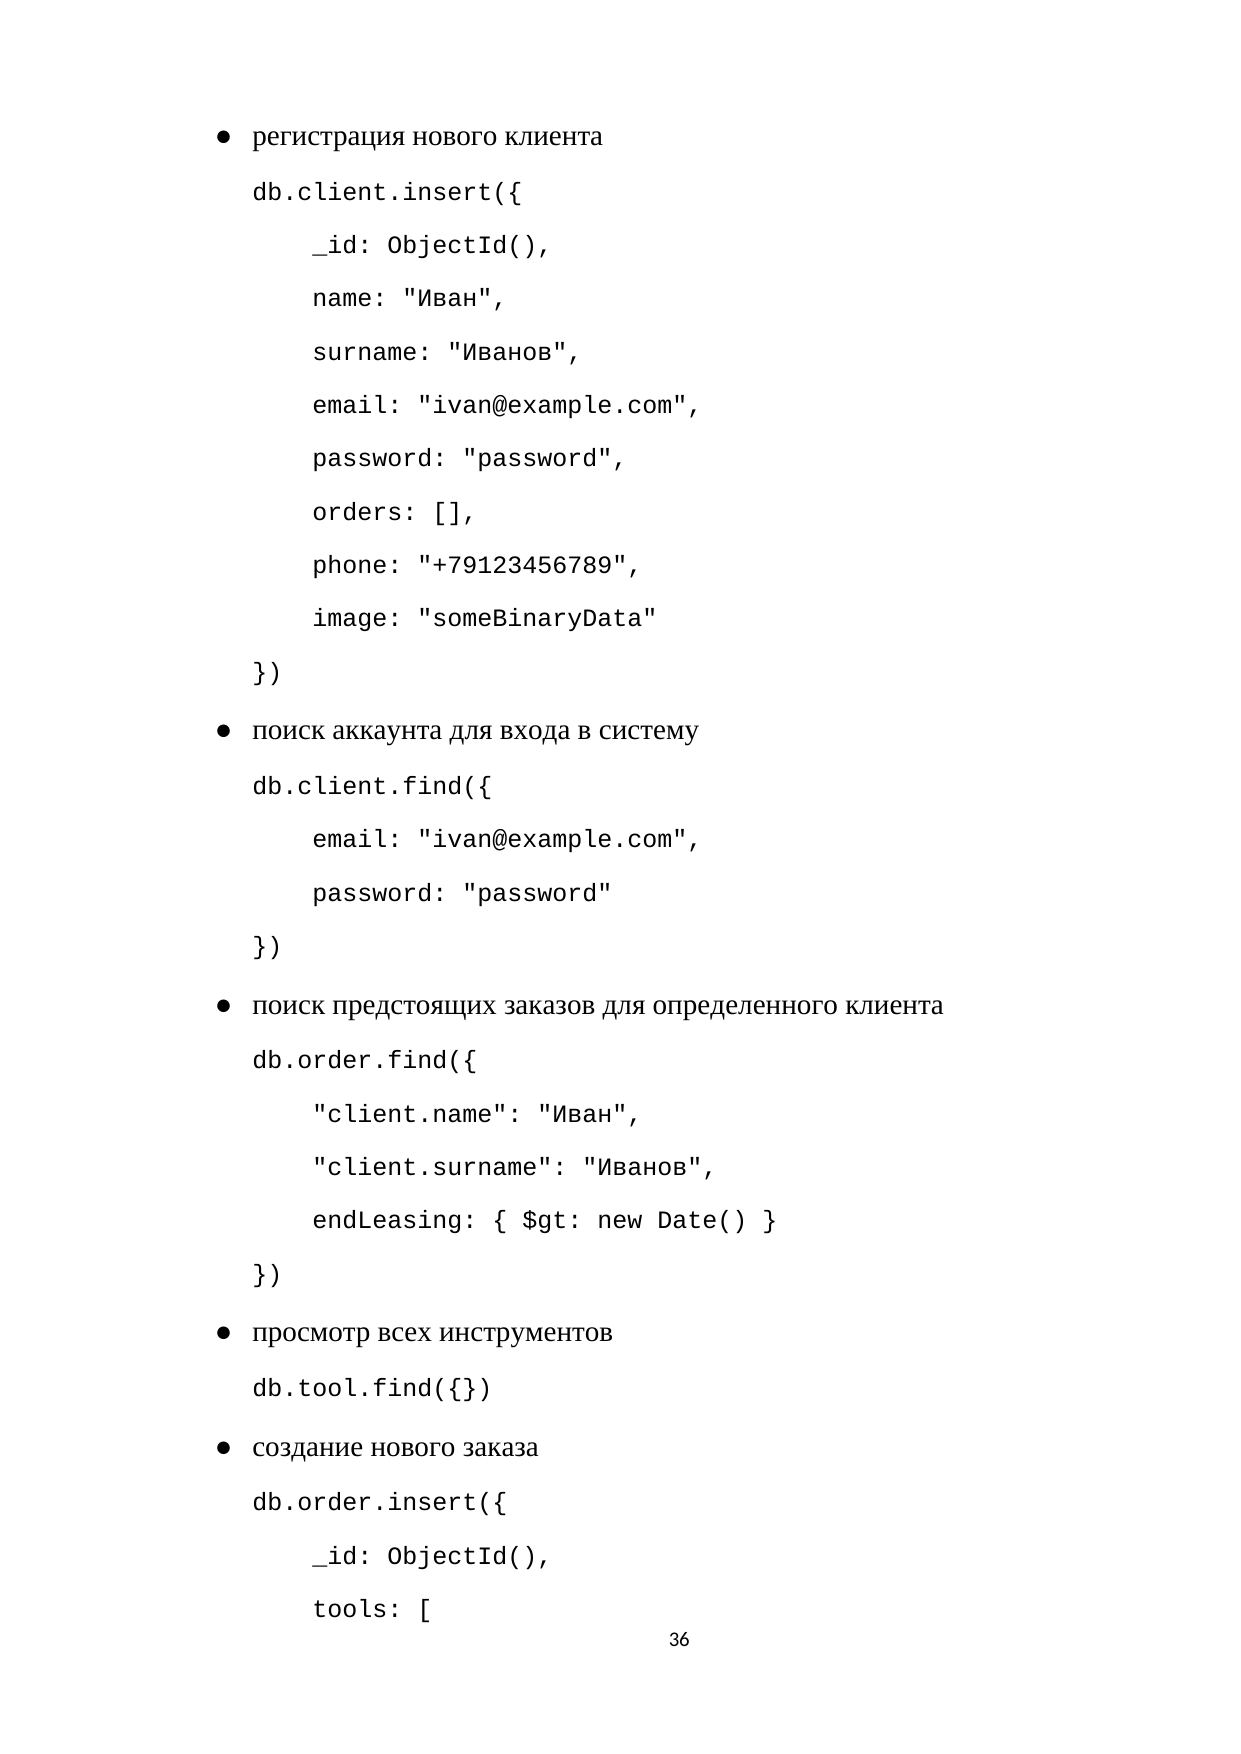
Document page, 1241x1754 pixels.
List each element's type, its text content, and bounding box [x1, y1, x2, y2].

text image: "someBinaryData" [177, 606, 1181, 634]
list поиск аккаунта для входа в систему [214, 712, 1181, 748]
text }) [177, 933, 1181, 962]
text }) [177, 659, 1181, 687]
text db.client.insert({ [177, 179, 1181, 207]
list просмотр всех инструментов [214, 1314, 1181, 1351]
text endLeasing: { $gt: new Date() } [177, 1208, 1181, 1236]
text orders: [], [177, 499, 1181, 527]
text db.order.find({ [177, 1048, 1181, 1076]
text }) [177, 1261, 1181, 1289]
text email: "ivan@example.com", [177, 392, 1181, 421]
text _id: ObjectId(), [177, 232, 1181, 261]
text email: "ivan@example.com", [177, 827, 1181, 855]
text name: "Иван", [177, 286, 1181, 314]
list создание нового заказа [214, 1429, 1181, 1465]
text db.client.find({ [177, 773, 1181, 802]
text db.order.insert({ [177, 1490, 1181, 1518]
list поиск предстоящих заказов для определенного клиента [214, 987, 1181, 1023]
text phone: "+79123456789", [177, 552, 1181, 581]
list регистрация нового клиента [214, 118, 1181, 154]
text "client.name": "Иван", [177, 1101, 1181, 1129]
text db.tool.find({}) [177, 1376, 1181, 1404]
text surname: "Иванов", [177, 339, 1181, 367]
text tools: [ [177, 1597, 1181, 1625]
text _id: ObjectId(), [177, 1543, 1181, 1572]
text "client.surname": "Иванов", [177, 1154, 1181, 1183]
text password: "password" [177, 880, 1181, 908]
text password: "password", [177, 446, 1181, 474]
